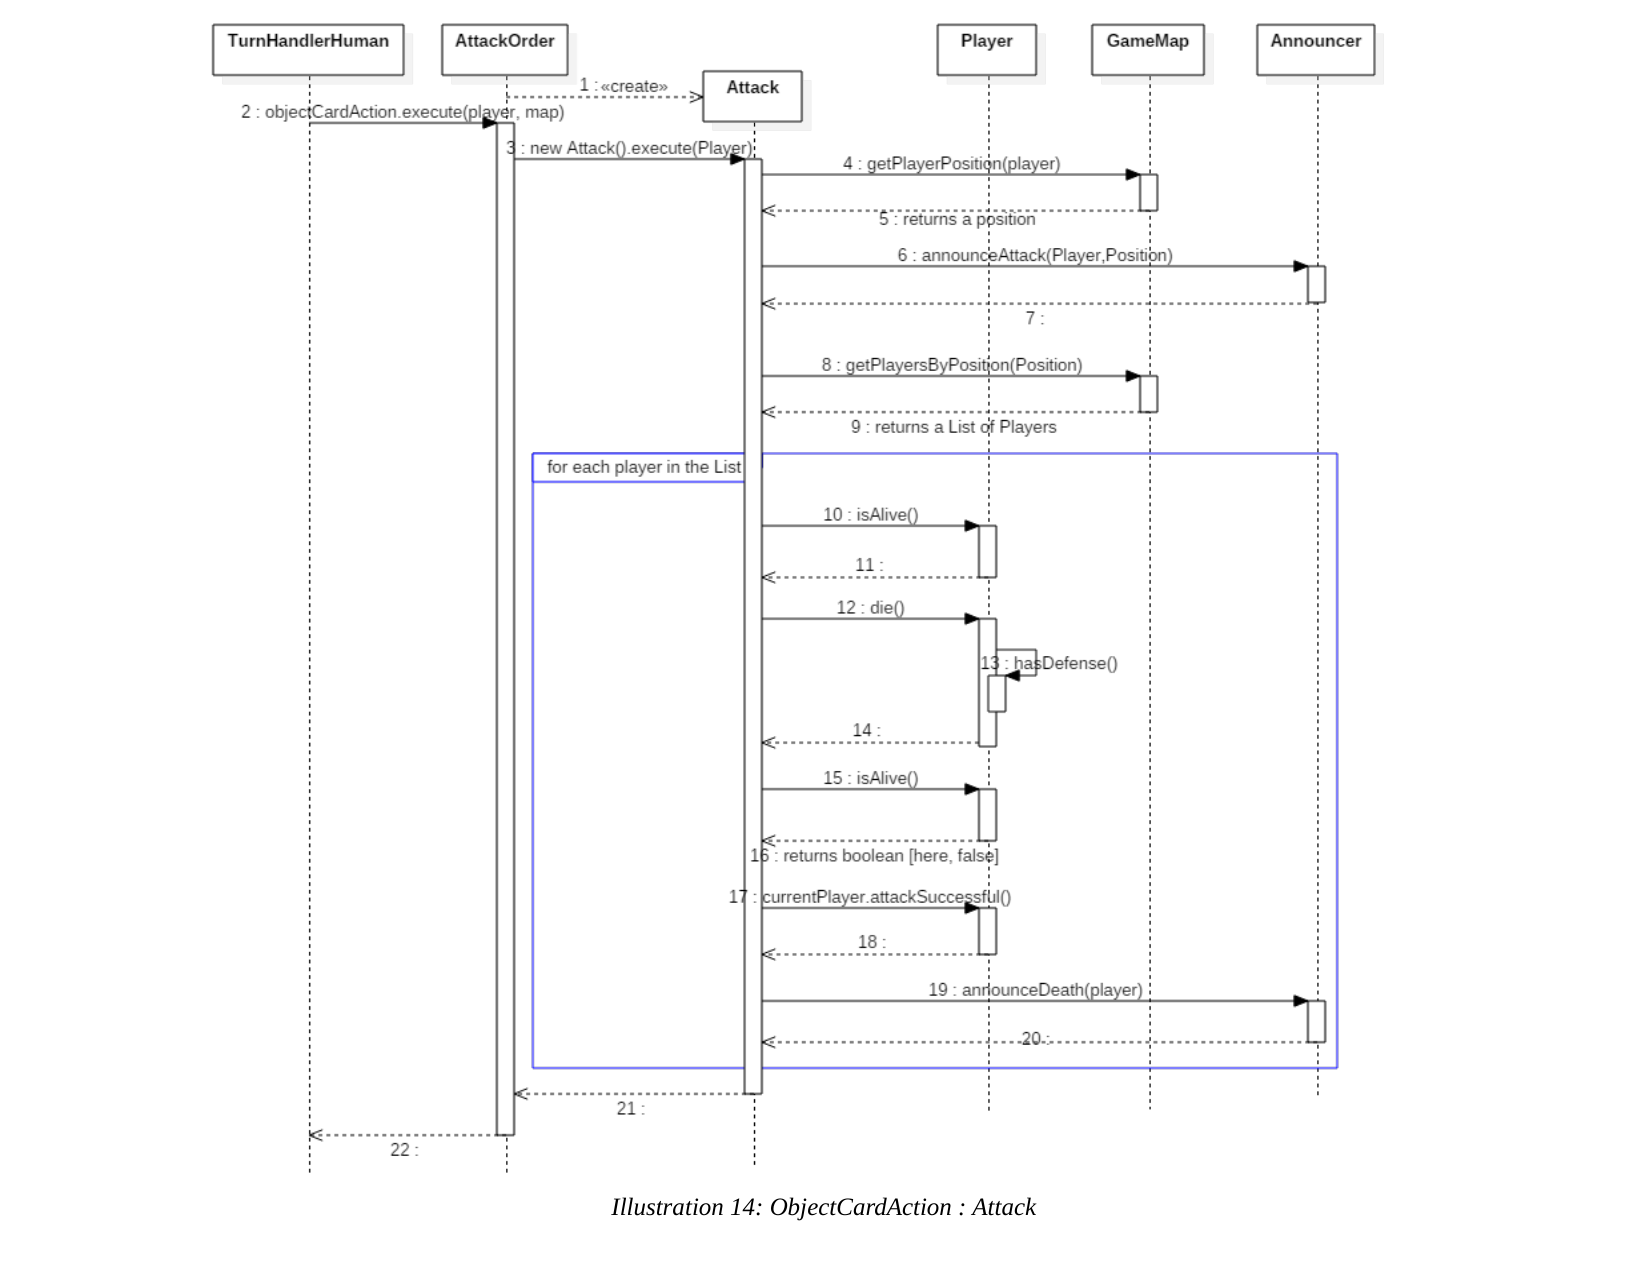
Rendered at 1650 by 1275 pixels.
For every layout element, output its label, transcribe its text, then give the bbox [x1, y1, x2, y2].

text Illustration 14: ObjectCardAction : Attack [200, 12, 1450, 1221]
picture [200, 12, 1388, 1187]
